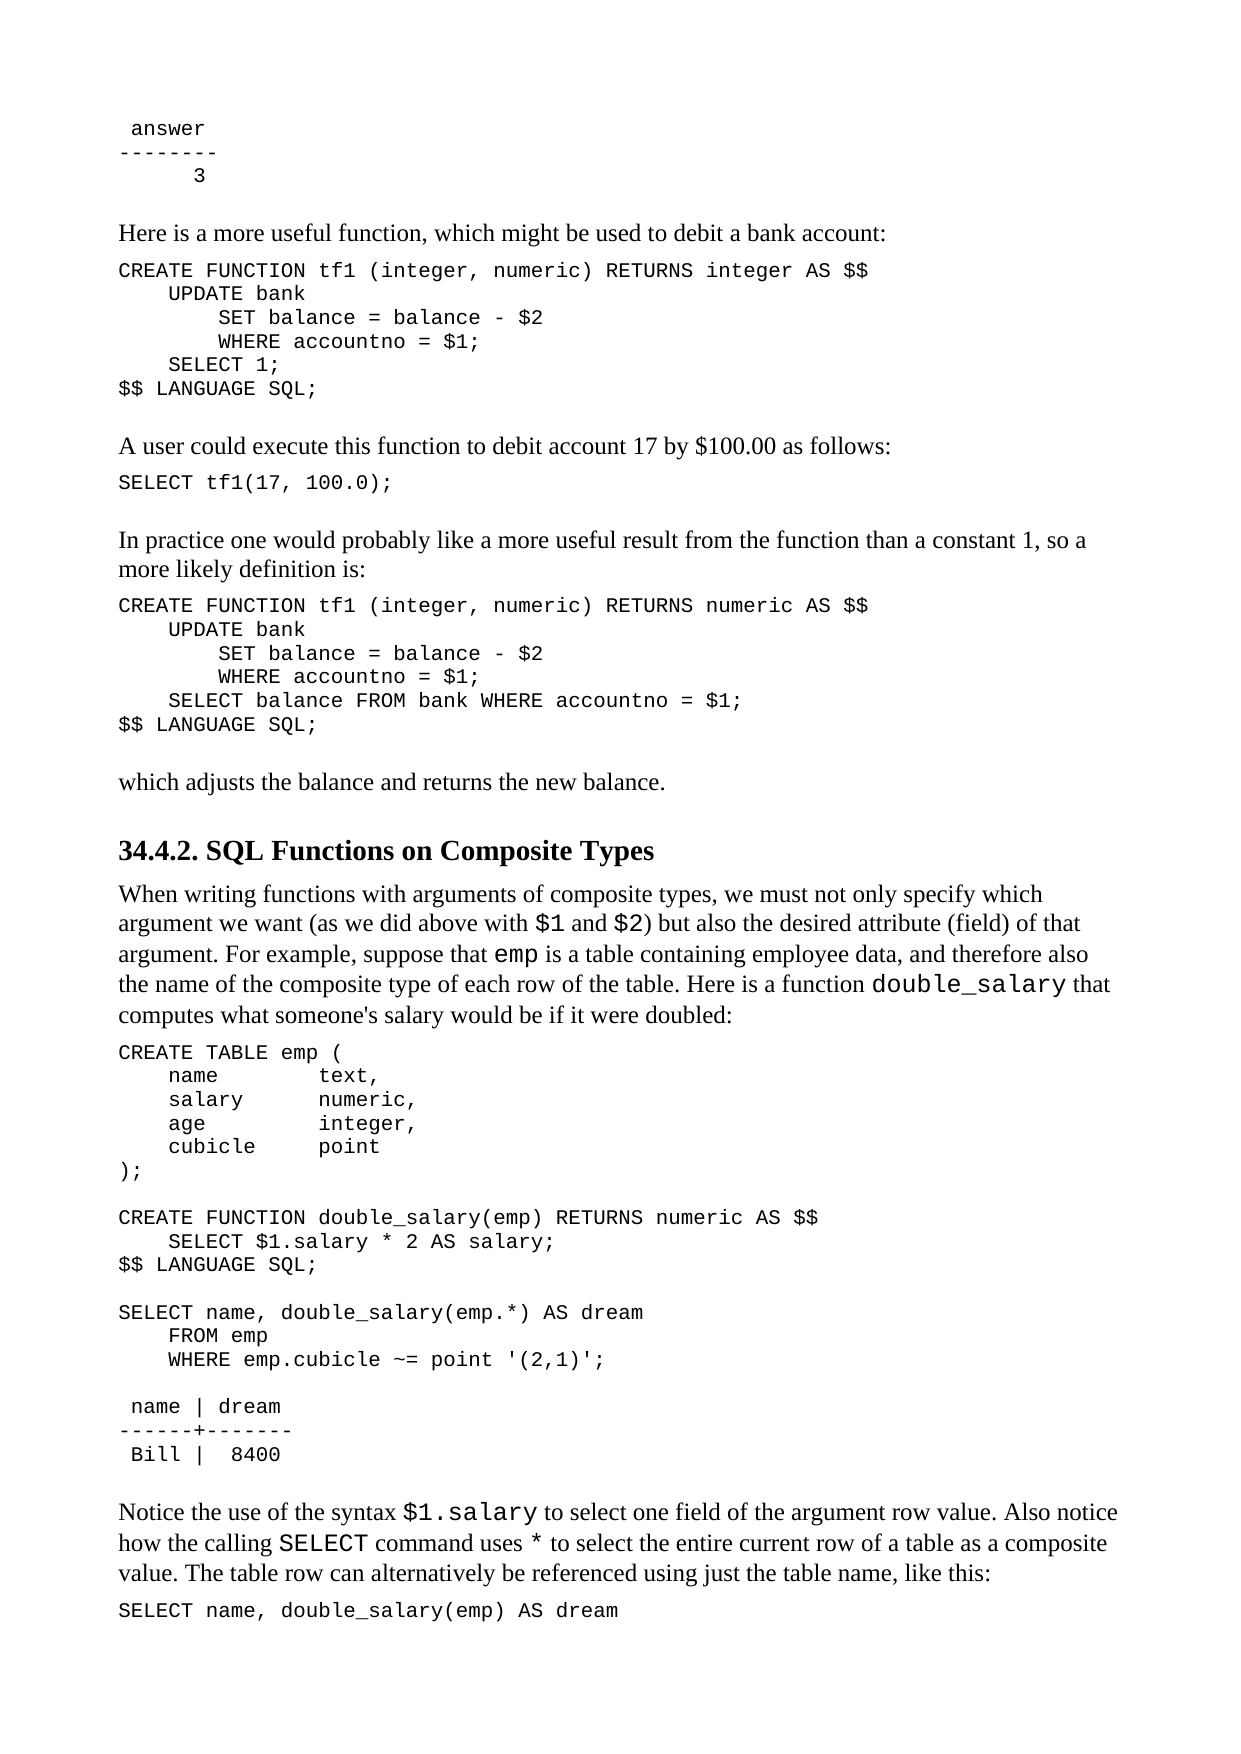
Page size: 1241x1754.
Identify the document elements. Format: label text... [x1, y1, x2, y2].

text SELECT name, double_salary(emp) AS dream [118, 1600, 1122, 1623]
text CREATE FUNCTION double_salary(emp) RETURNS numeric AS $$ [118, 1207, 1122, 1231]
text 3 [118, 165, 1122, 189]
text SET balance = balance - $2 [118, 643, 1122, 666]
text name | dream [118, 1396, 1122, 1420]
text SELECT 1; [118, 354, 1122, 378]
text SELECT name, double_salary(emp.*) AS dream [118, 1302, 1122, 1325]
text UPDATE bank [118, 619, 1122, 643]
text CREATE TABLE emp ( [118, 1042, 1122, 1065]
text In practice one would probably like a more useful result from the function than a constant 1, so a more likely definition is: [118, 526, 1122, 583]
text UPDATE bank [118, 283, 1122, 307]
text ------+------- [118, 1420, 1122, 1444]
text FROM emp [118, 1325, 1122, 1349]
text $$ LANGUAGE SQL; [118, 378, 1122, 402]
text WHERE emp.cubicle ~= point '(2,1)'; [118, 1349, 1122, 1373]
text SET balance = balance - $2 [118, 307, 1122, 331]
text answer [118, 118, 1122, 142]
text SELECT balance FROM bank WHERE accountno = $1; [118, 690, 1122, 714]
text age integer, [118, 1113, 1122, 1136]
text SELECT tf1(17, 100.0); [118, 472, 1122, 496]
text name text, [118, 1065, 1122, 1089]
text Notice the use of the syntax $1.salary to select one field of the argument row value. Also notice how the calling SELECT command uses * to select the entire current row of a table as a composite value. The table row can alternatively be referenced using just the table name, like this: [118, 1497, 1122, 1587]
text which adjusts the balance and returns the new balance. [118, 767, 1122, 796]
text ); [118, 1160, 1122, 1183]
text -------- [118, 142, 1122, 165]
subtitle 34.4.2. SQL Functions on Composite Types [118, 833, 1122, 867]
text CREATE FUNCTION tf1 (integer, numeric) RETURNS numeric AS $$ [118, 596, 1122, 619]
text When writing functions with arguments of composite types, we must not only specify which argument we want (as we did above with $1 and $2) but also the desired attribute (field) of that argument. For example, suppose that emp is a table containing employee data, and therefore also the name of the composite type of each row of the table. Here is a function double_salary that computes what someone's salary would be if it were doubled: [118, 879, 1122, 1029]
text Here is a more useful function, which might be used to debit a bank account: [118, 218, 1122, 247]
text $$ LANGUAGE SQL; [118, 714, 1122, 737]
text WHERE accountno = $1; [118, 331, 1122, 354]
text salary numeric, [118, 1089, 1122, 1113]
text A user could execute this function to debit account 17 by $100.00 as follows: [118, 431, 1122, 460]
text cubicle point [118, 1136, 1122, 1160]
text CREATE FUNCTION tf1 (integer, numeric) RETURNS integer AS $$ [118, 260, 1122, 283]
text $$ LANGUAGE SQL; [118, 1254, 1122, 1278]
text Bill | 8400 [118, 1444, 1122, 1467]
text SELECT $1.salary * 2 AS salary; [118, 1231, 1122, 1254]
text WHERE accountno = $1; [118, 666, 1122, 690]
